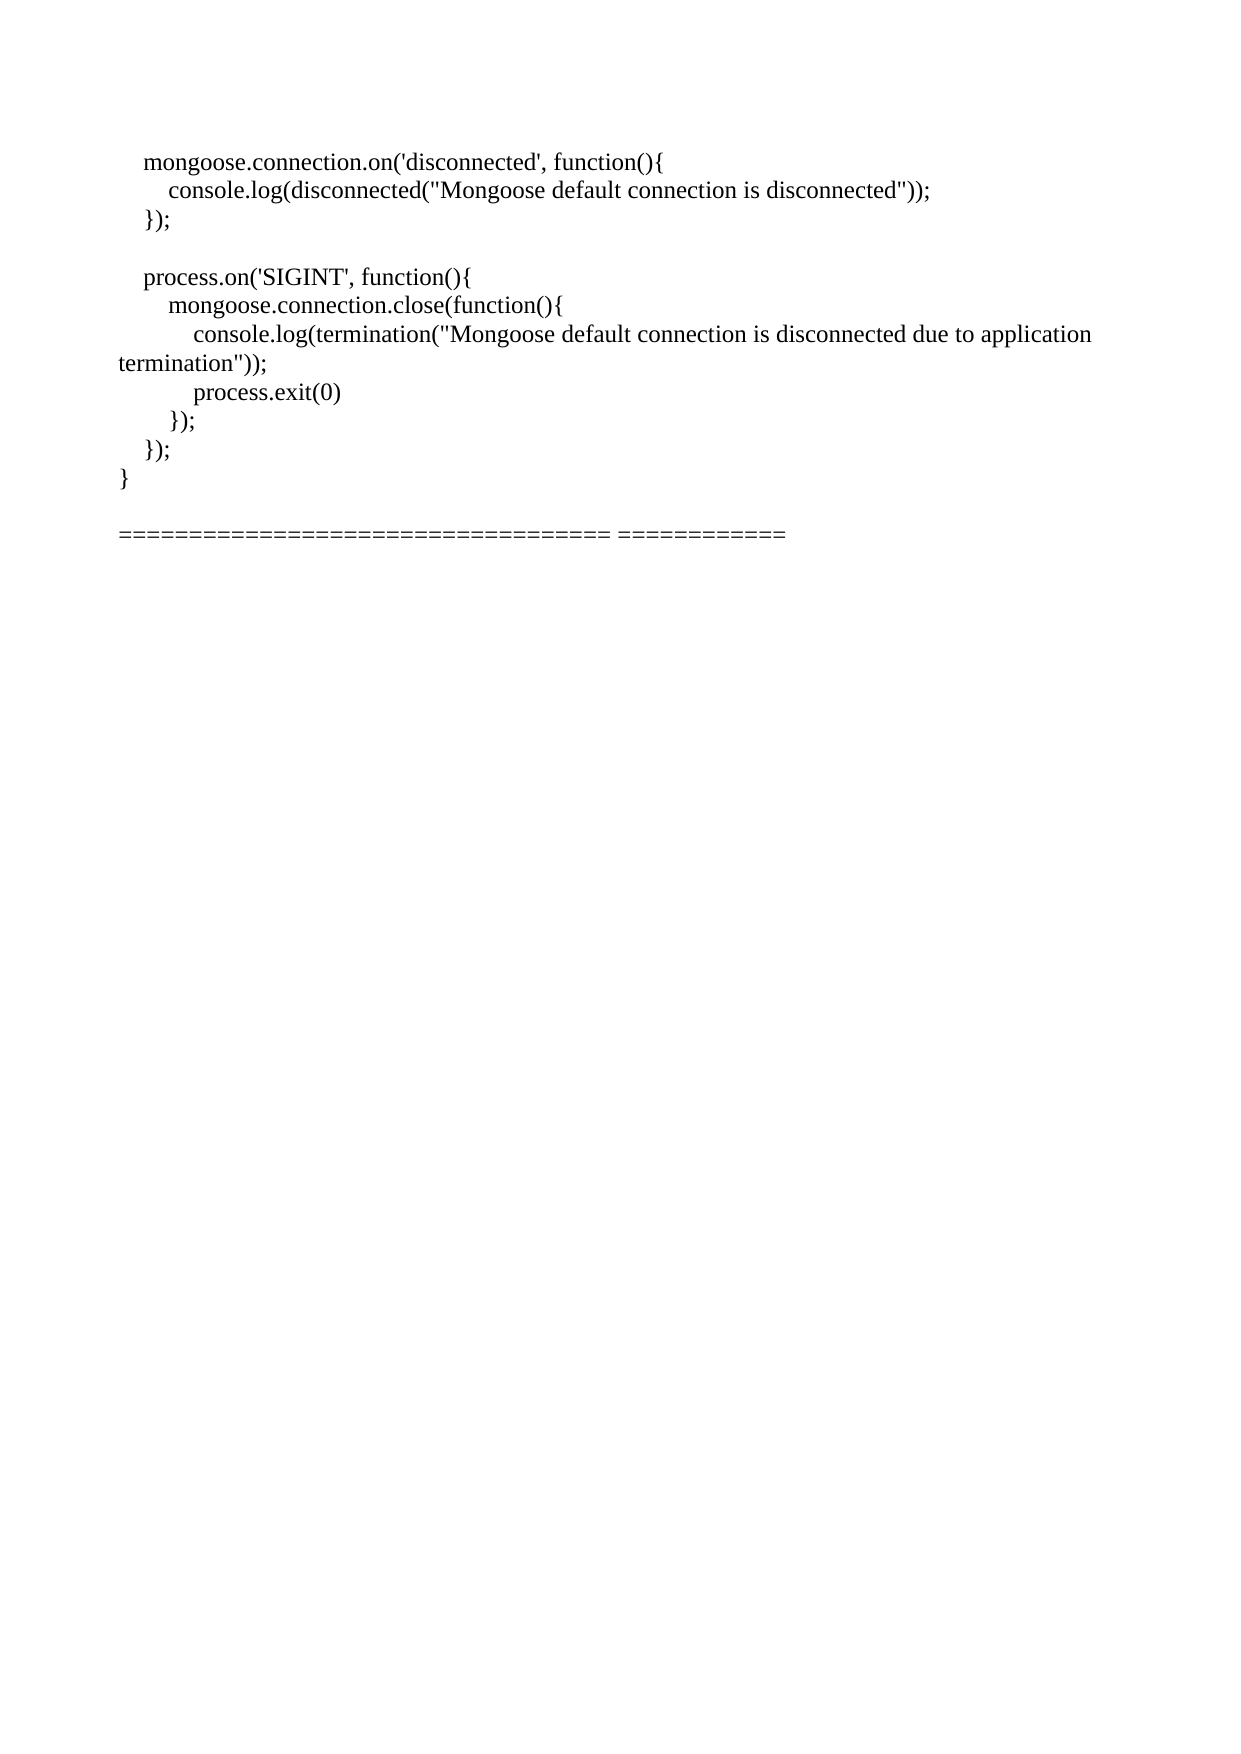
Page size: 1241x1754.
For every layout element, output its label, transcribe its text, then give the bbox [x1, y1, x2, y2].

text }); [118, 434, 1122, 463]
text }); [118, 204, 1122, 233]
text console.log(termination("Mongoose default connection is disconnected due to application termination")); [118, 319, 1122, 377]
text process.on('SIGINT', function(){ [118, 262, 1122, 291]
text } [118, 463, 1122, 492]
text console.log(disconnected("Mongoose default connection is disconnected")); [118, 176, 1122, 204]
text mongoose.connection.on('disconnected', function(){ [118, 147, 1122, 176]
text =================================== ============ [118, 521, 1122, 549]
text process.exit(0) [118, 377, 1122, 406]
text mongoose.connection.close(function(){ [118, 291, 1122, 319]
text }); [118, 406, 1122, 434]
